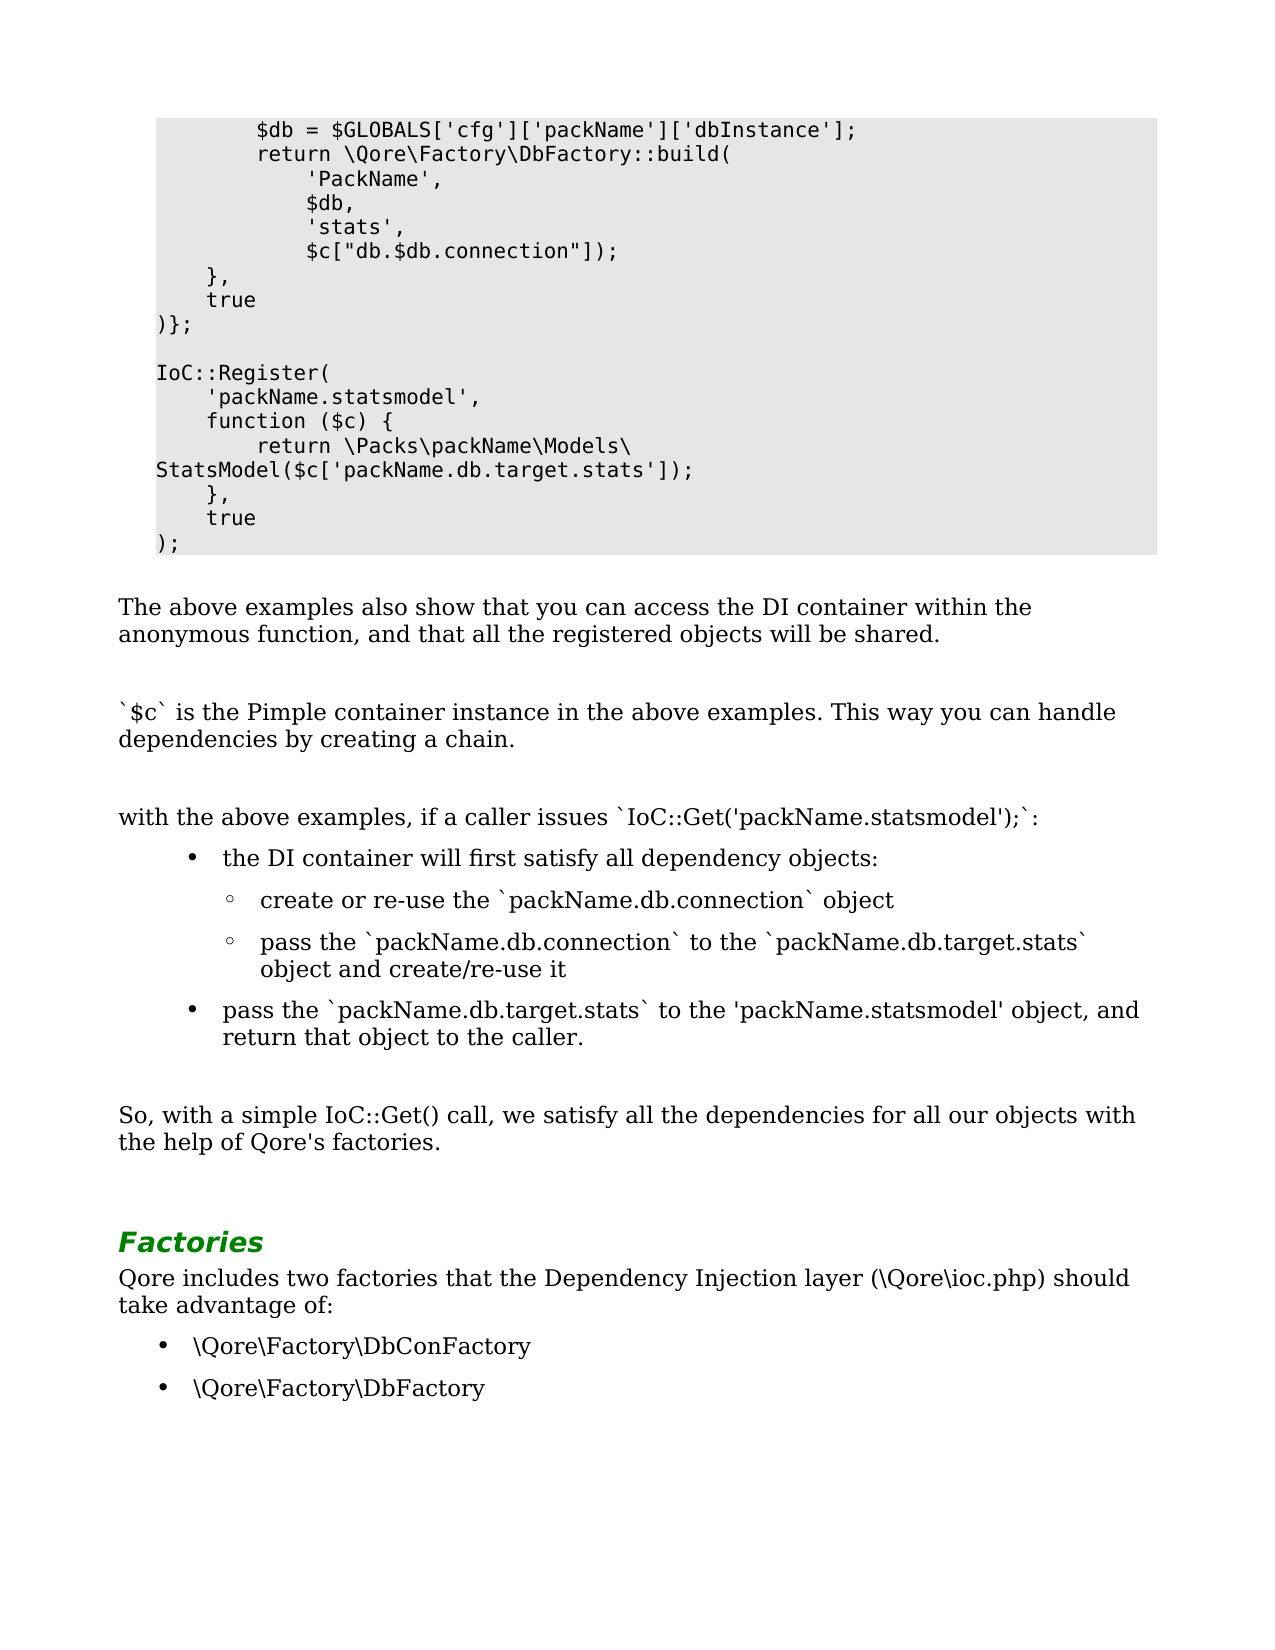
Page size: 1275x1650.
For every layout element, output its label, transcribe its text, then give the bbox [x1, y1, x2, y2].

text 'PackName', [156, 167, 1157, 191]
text IoC::Register( [156, 361, 1157, 385]
text return \Packs\packName\Models\StatsModel($c['packName.db.target.stats']); [156, 434, 1157, 482]
text true [156, 506, 1157, 531]
text ); [156, 531, 1157, 555]
text The above examples also show that you can access the DI container within the anonymous function, and that all the registered objects will be shared. [118, 594, 1157, 647]
text )}; [156, 312, 1157, 337]
list \Qore\Factory\DbConFactory [156, 1331, 1157, 1360]
text function ($c) { [156, 409, 1157, 434]
subtitle Factories [118, 1226, 1157, 1259]
list the DI container will first satisfy all dependency objects: [185, 843, 1157, 872]
text 'packName.statsmodel', [156, 385, 1157, 409]
text $c["db.$db.connection"]); [156, 239, 1157, 264]
text Qore includes two factories that the Dependency Injection layer (\Qore\ioc.php) should take advantage of: [118, 1265, 1157, 1319]
text So, with a simple IoC::Get() call, we satisfy all the dependencies for all our objects with the help of Qore's factories. [118, 1102, 1157, 1156]
list pass the `packName.db.connection` to the `packName.db.target.stats` object and create/re-use it [222, 927, 1157, 982]
text true [156, 288, 1157, 312]
list create or re-use the `packName.db.connection` object [222, 885, 1157, 914]
list \Qore\Factory\DbFactory [156, 1373, 1157, 1402]
text $db, [156, 191, 1157, 215]
text $db = $GLOBALS['cfg']['packName']['dbInstance']; [156, 118, 1157, 142]
text return \Qore\Factory\DbFactory::build( [156, 142, 1157, 167]
text }, [156, 482, 1157, 506]
text `$c` is the Pimple container instance in the above examples. This way you can handle dependencies by creating a chain. [118, 699, 1157, 752]
text }, [156, 264, 1157, 288]
list pass the `packName.db.target.stats` to the 'packName.statsmodel' object, and return that object to the caller. [185, 995, 1157, 1051]
text with the above examples, if a caller issues `IoC::Get('packName.statsmodel');`: [118, 804, 1157, 831]
text 'stats', [156, 215, 1157, 239]
